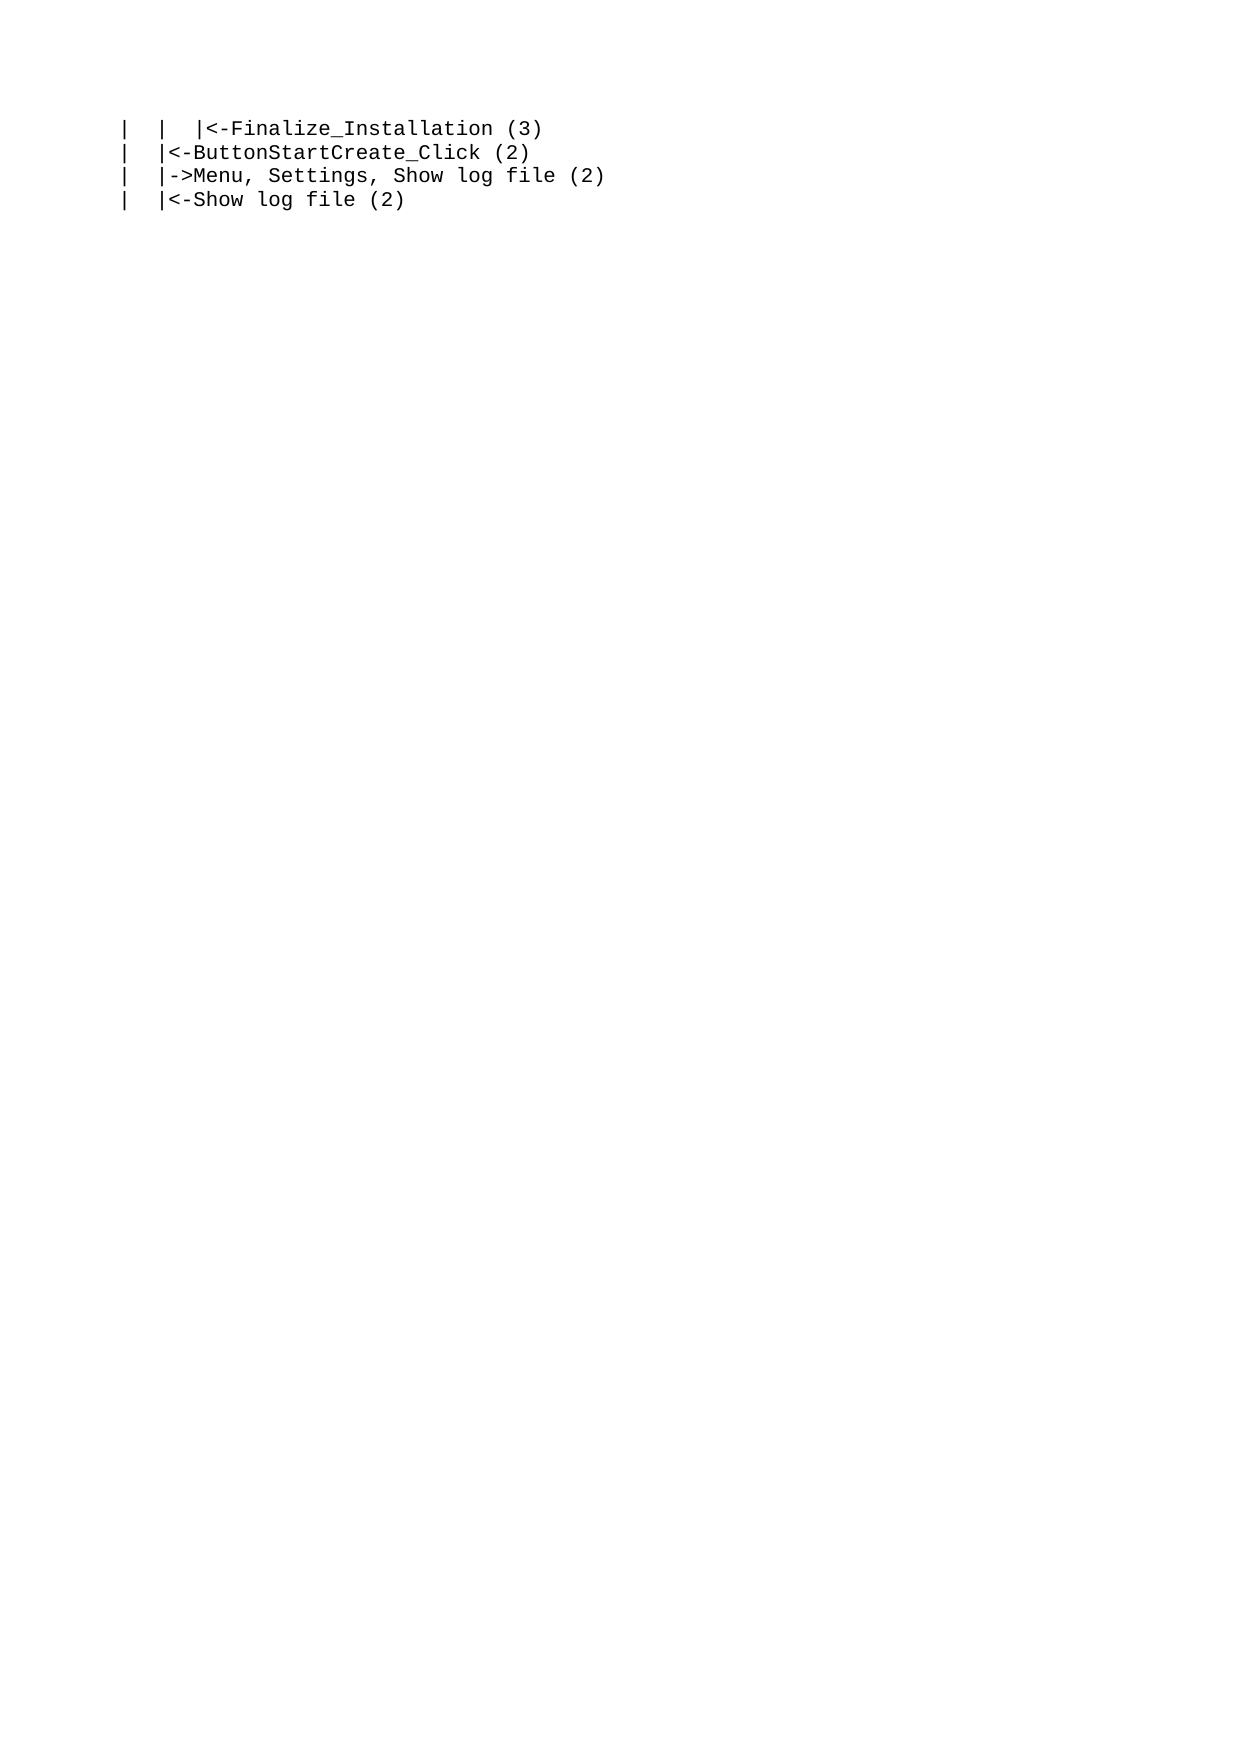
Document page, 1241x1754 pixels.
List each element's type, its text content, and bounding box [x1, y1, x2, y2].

text | |<-ButtonStartCreate_Click (2) [118, 142, 1122, 165]
text | |<-Show log file (2) [118, 189, 1122, 213]
text | | |<-Finalize_Installation (3) [118, 118, 1122, 142]
text | |->Menu, Settings, Show log file (2) [118, 165, 1122, 189]
